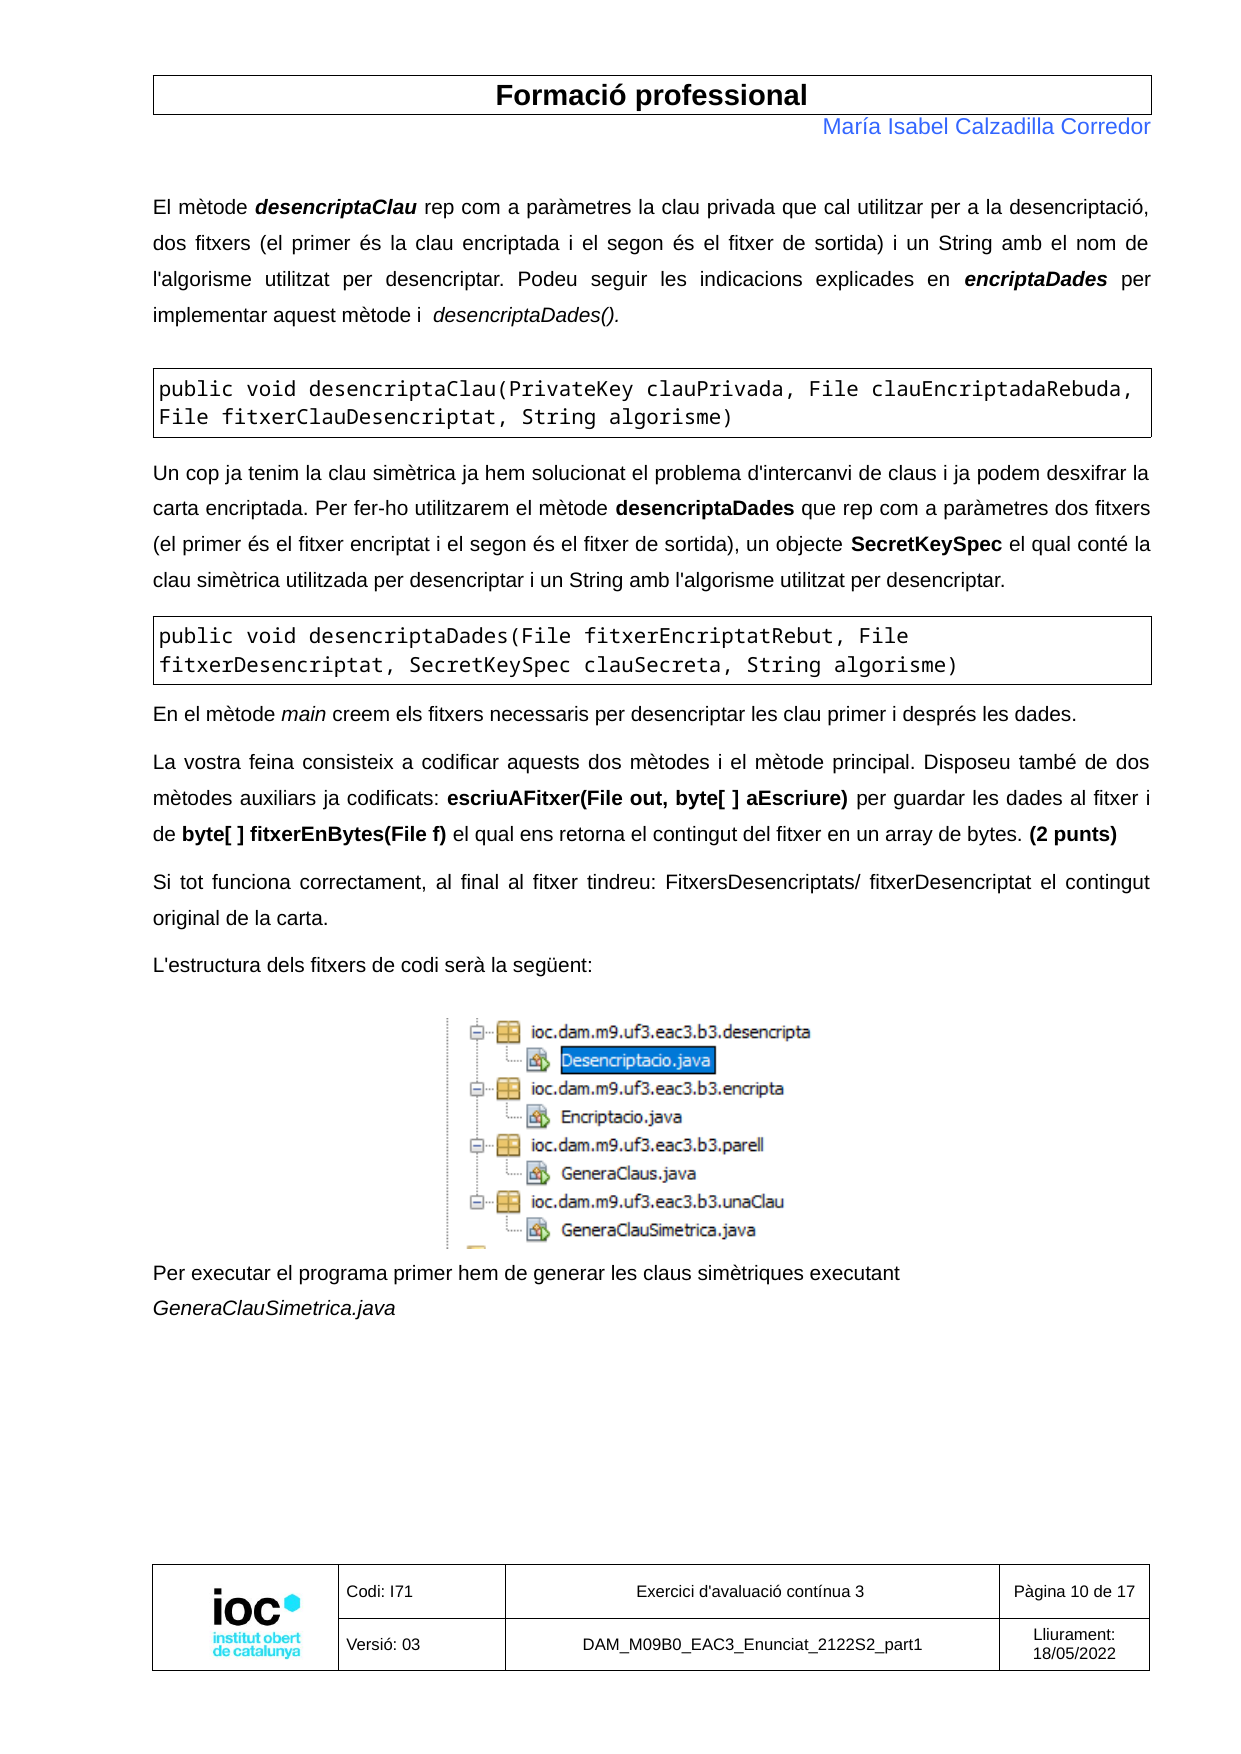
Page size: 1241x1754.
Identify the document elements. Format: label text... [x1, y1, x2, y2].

text La vostra feina consisteix a codificar aquests dos mètodes i el mètode principal. Disposeu també de dos mètodes auxiliars ja codificats: escriuAFitxer(File out, byte[ ] aEscriure) per guardar les dades al fitxer i de byte[ ] fitxerEnBytes(File f) el qual ens retorna el contingut del fitxer en un array de bytes. (2 punts) [153, 750, 1151, 846]
text El mètode desencriptaClau rep com a paràmetres la clau privada que cal utilitzar per a la desencriptació, dos fitxers (el primer és la clau encriptada i el segon és el fitxer de sortida) i un String amb el nom de l'algorisme utilitzat per desencriptar. Podeu seguir les indicacions explicades en encriptaDades per implementar aquest mètode i desencriptaDades(). [153, 195, 1151, 327]
picture [200, 1574, 314, 1670]
table_header public void desencriptaClau(PrivateKey clauPrivada, File clauEncriptadaRebuda, File fitxerClauDesencriptat, String algorisme) [154, 369, 1151, 437]
text En el mètode main creem els fitxers necessaris per desencriptar les clau primer i després les dades. [153, 702, 1151, 726]
text Si tot funciona correctament, al final al fitxer tindreu: FitxersDesencriptats/ fitxerDesencriptat el contingut original de la carta. [153, 869, 1151, 929]
text Per executar el programa primer hem de generar les claus simètriques executant GeneraClauSimetrica.java [153, 1024, 1151, 1320]
picture [439, 1018, 865, 1249]
table_header public void desencriptaDades(File fitxerEncriptatRebut, File fitxerDesencriptat, SecretKeySpec clauSecreta, String algorisme) [154, 617, 1151, 684]
text Un cop ja tenim la clau simètrica ja hem solucionat el problema d'intercanvi de claus i ja podem desxifrar la carta encriptada. Per fer-ho utilitzarem el mètode desencriptaDades que rep com a paràmetres dos fitxers (el primer és el fitxer encriptat i el segon és el fitxer de sortida), un objecte SecretKeySpec el qual conté la clau simètrica utilitzada per desencriptar i un String amb l'algorisme utilitzat per desencriptar. [153, 460, 1151, 592]
text L'estructura dels fitxers de codi serà la següent: [153, 953, 1151, 977]
